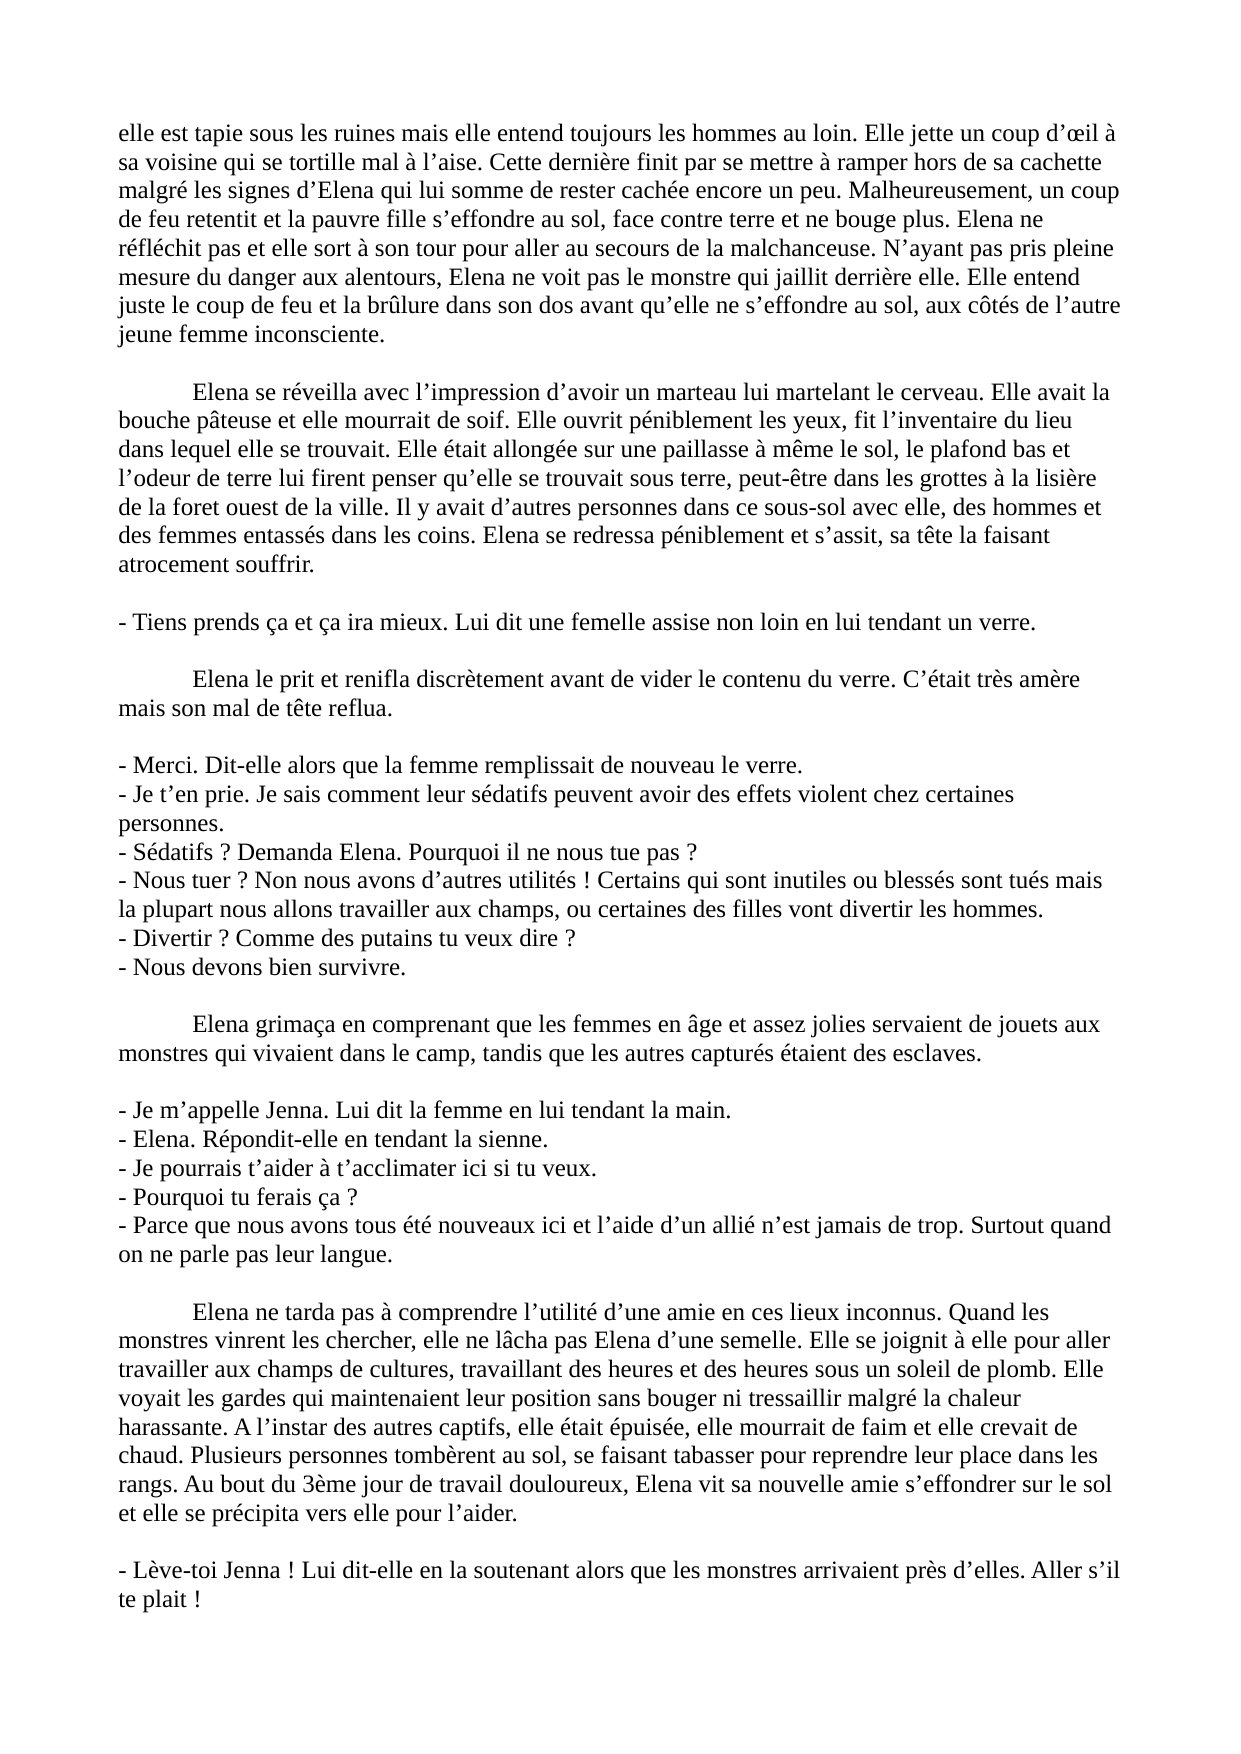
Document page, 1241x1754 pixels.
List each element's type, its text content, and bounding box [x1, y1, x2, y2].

text - Merci. Dit-elle alors que la femme remplissait de nouveau le verre. [118, 751, 1122, 779]
text Elena grimaça en comprenant que les femmes en âge et assez jolies servaient de jouets aux monstres qui vivaient dans le camp, tandis que les autres capturés étaient des esclaves. [118, 1009, 1122, 1067]
text - Lève-toi Jenna ! Lui dit-elle en la soutenant alors que les monstres arrivaient près d’elles. Aller s’il te plait ! [118, 1556, 1122, 1613]
text - Parce que nous avons tous été nouveaux ici et l’aide d’un allié n’est jamais de trop. Surtout quand on ne parle pas leur langue. [118, 1211, 1122, 1268]
text - Nous tuer ? Non nous avons d’autres utilités ! Certains qui sont inutiles ou blessés sont tués mais la plupart nous allons travailler aux champs, ou certaines des filles vont divertir les hommes. [118, 866, 1122, 923]
text Elena le prit et renifla discrètement avant de vider le contenu du verre. C’était très amère mais son mal de tête reflua. [118, 664, 1122, 722]
text Elena ne tarda pas à comprendre l’utilité d’une amie en ces lieux inconnus. Quand les monstres vinrent les chercher, elle ne lâcha pas Elena d’une semelle. Elle se joignit à elle pour aller travailler aux champs de cultures, travaillant des heures et des heures sous un soleil de plomb. Elle voyait les gardes qui maintenaient leur position sans bouger ni tressaillir malgré la chaleur harassante. A l’instar des autres captifs, elle était épuisée, elle mourrait de faim et elle crevait de chaud. Plusieurs personnes tombèrent au sol, se faisant tabasser pour reprendre leur place dans les rangs. Au bout du 3ème jour de travail douloureux, Elena vit sa nouvelle amie s’effondrer sur le sol et elle se précipita vers elle pour l’aider. [118, 1297, 1122, 1527]
text - Je m’appelle Jenna. Lui dit la femme en lui tendant la main. [118, 1096, 1122, 1124]
text - Je pourrais t’aider à t’acclimater ici si tu veux. [118, 1153, 1122, 1182]
text - Divertir ? Comme des putains tu veux dire ? [118, 923, 1122, 952]
text - Sédatifs ? Demanda Elena. Pourquoi il ne nous tue pas ? [118, 837, 1122, 866]
text - Je t’en prie. Je sais comment leur sédatifs peuvent avoir des effets violent chez certaines personnes. [118, 779, 1122, 837]
text Elena se réveilla avec l’impression d’avoir un marteau lui martelant le cerveau. Elle avait la bouche pâteuse et elle mourrait de soif. Elle ouvrit péniblement les yeux, fit l’inventaire du lieu dans lequel elle se trouvait. Elle était allongée sur une paillasse à même le sol, le plafond bas et l’odeur de terre lui firent penser qu’elle se trouvait sous terre, peut-être dans les grottes à la lisière de la foret ouest de la ville. Il y avait d’autres personnes dans ce sous-sol avec elle, des hommes et des femmes entassés dans les coins. Elena se redressa péniblement et s’assit, sa tête la faisant atrocement souffrir. [118, 377, 1122, 578]
text - Nous devons bien survivre. [118, 952, 1122, 981]
text - Elena. Répondit-elle en tendant la sienne. [118, 1124, 1122, 1153]
text - Pourquoi tu ferais ça ? [118, 1182, 1122, 1211]
text elle est tapie sous les ruines mais elle entend toujours les hommes au loin. Elle jette un coup d’œil à sa voisine qui se tortille mal à l’aise. Cette dernière finit par se mettre à ramper hors de sa cachette malgré les signes d’Elena qui lui somme de rester cachée encore un peu. Malheureusement, un coup de feu retentit et la pauvre fille s’effondre au sol, face contre terre et ne bouge plus. Elena ne réfléchit pas et elle sort à son tour pour aller au secours de la malchanceuse. N’ayant pas pris pleine mesure du danger aux alentours, Elena ne voit pas le monstre qui jaillit derrière elle. Elle entend juste le coup de feu et la brûlure dans son dos avant qu’elle ne s’effondre au sol, aux côtés de l’autre jeune femme inconsciente. [118, 118, 1122, 348]
text - Tiens prends ça et ça ira mieux. Lui dit une femelle assise non loin en lui tendant un verre. [118, 607, 1122, 636]
